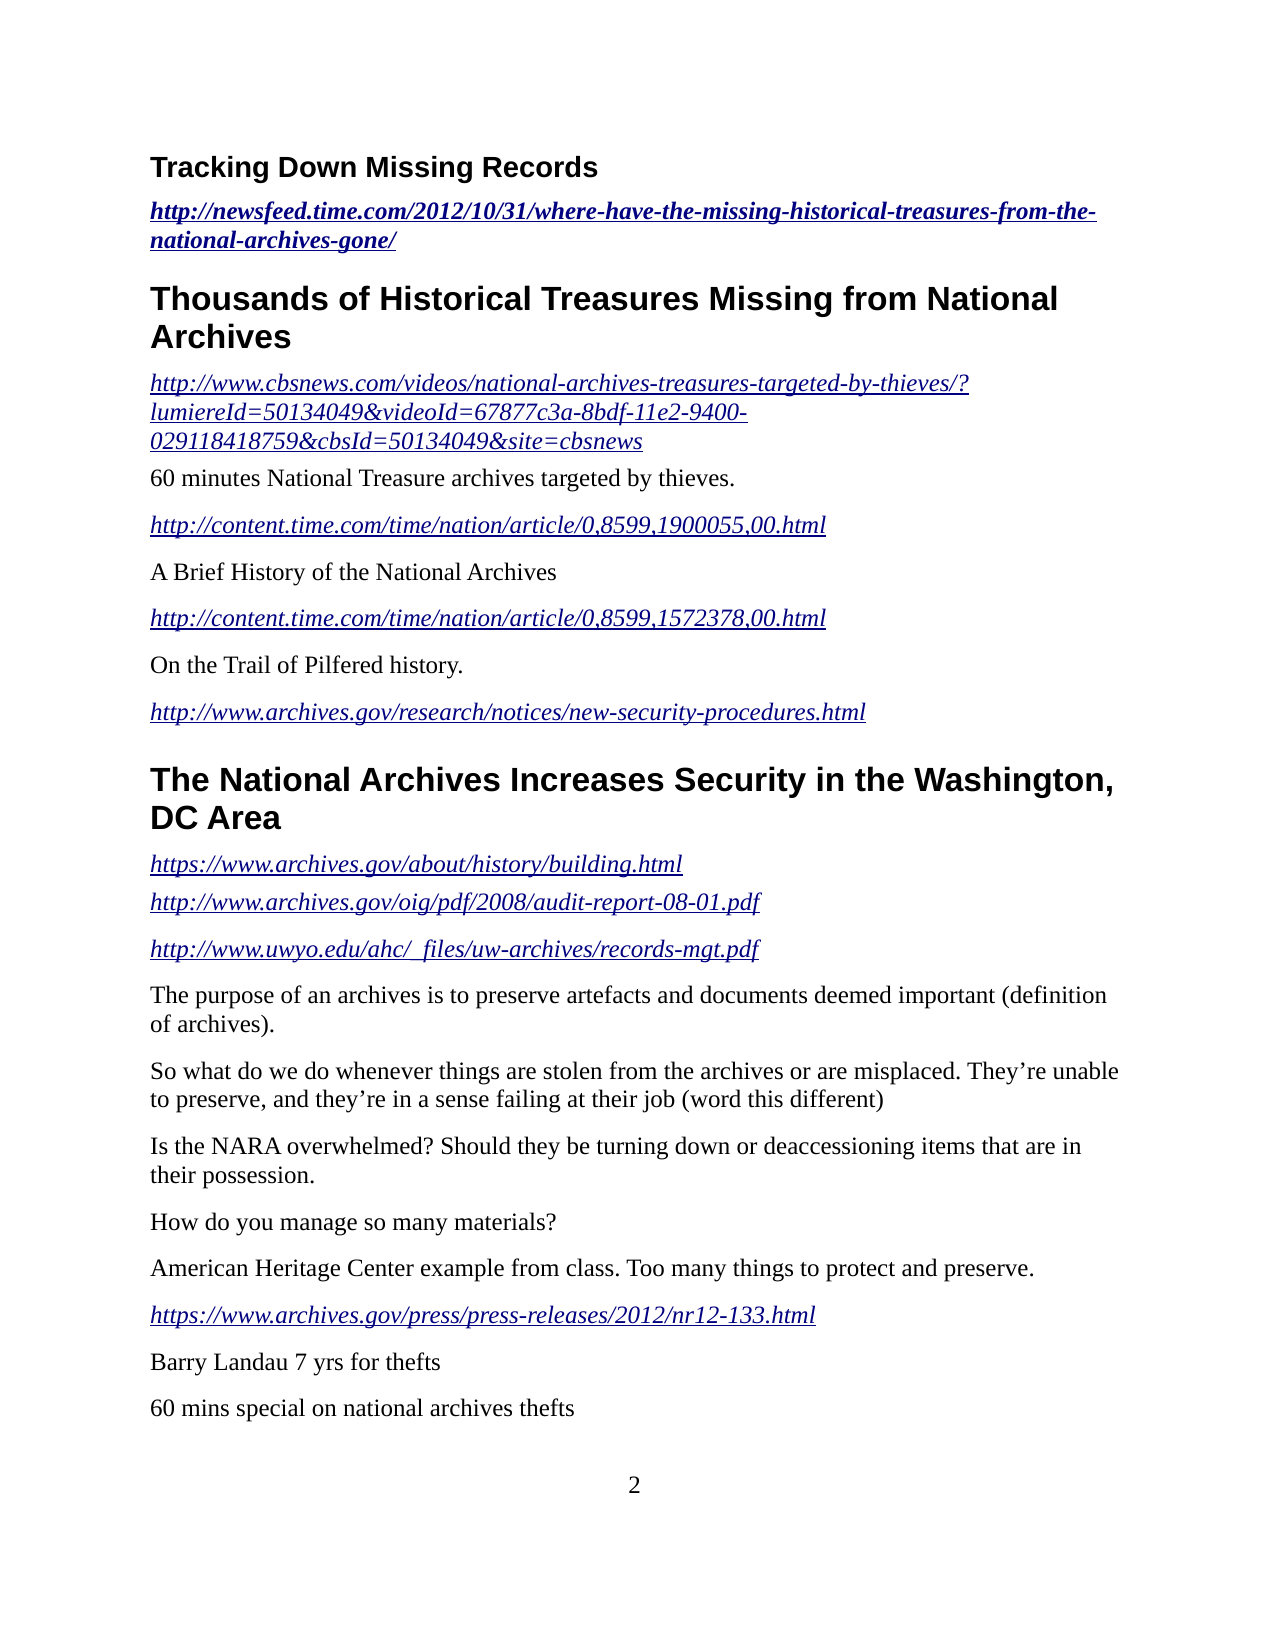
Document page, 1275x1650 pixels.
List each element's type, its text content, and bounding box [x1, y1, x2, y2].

text http://www.archives.gov/oig/pdf/2008/audit-report-08-01.pdf [150, 887, 1125, 916]
text http://www.cbsnews.com/videos/national-archives-treasures-targeted-by-thieves/?lumiereId=50134049&videoId=67877c3a-8bdf-11e2-9400-029118418759&cbsId=50134049&site=cbsnews [150, 368, 1125, 454]
text http://content.time.com/time/nation/article/0,8599,1900055,00.html [150, 510, 1125, 539]
text http://newsfeed.time.com/2012/10/31/where-have-the-missing-historical-treasures-from-the-national-archives-gone/ [150, 196, 1125, 253]
subtitle The National Archives Increases Security in the Washington, DC Area [150, 759, 1125, 837]
text How do you manage so many materials? [150, 1207, 1125, 1235]
text 60 mins special on national archives thefts [150, 1393, 1125, 1422]
text On the Trail of Pilfered history. [150, 650, 1125, 679]
text A Brief History of the National Archives [150, 557, 1125, 586]
text Barry Landau 7 yrs for thefts [150, 1347, 1125, 1375]
text Is the NARA overwhelmed? Should they be turning down or deaccessioning items that are in their possession. [150, 1131, 1125, 1189]
text https://www.archives.gov/about/history/building.html [150, 849, 1125, 878]
subtitle Thousands of Historical Treasures Missing from National Archives [150, 278, 1125, 356]
text http://www.uwyo.edu/ahc/_files/uw-archives/records-mgt.pdf [150, 934, 1125, 962]
text 60 minutes National Treasure archives targeted by thieves. [150, 463, 1125, 492]
text So what do we do whenever things are stolen from the archives or are misplaced. They’re unable to preserve, and they’re in a sense failing at their job (word this different) [150, 1056, 1125, 1113]
text http://www.archives.gov/research/notices/new-security-procedures.html [150, 697, 1125, 726]
subtitle Tracking Down Missing Records [150, 150, 1125, 183]
text American Heritage Center example from class. Too many things to protect and preserve. [150, 1253, 1125, 1282]
text https://www.archives.gov/press/press-releases/2012/nr12-133.html [150, 1300, 1125, 1329]
text http://content.time.com/time/nation/article/0,8599,1572378,00.html [150, 603, 1125, 632]
text The purpose of an archives is to preserve artefacts and documents deemed important (definition of archives). [150, 980, 1125, 1038]
